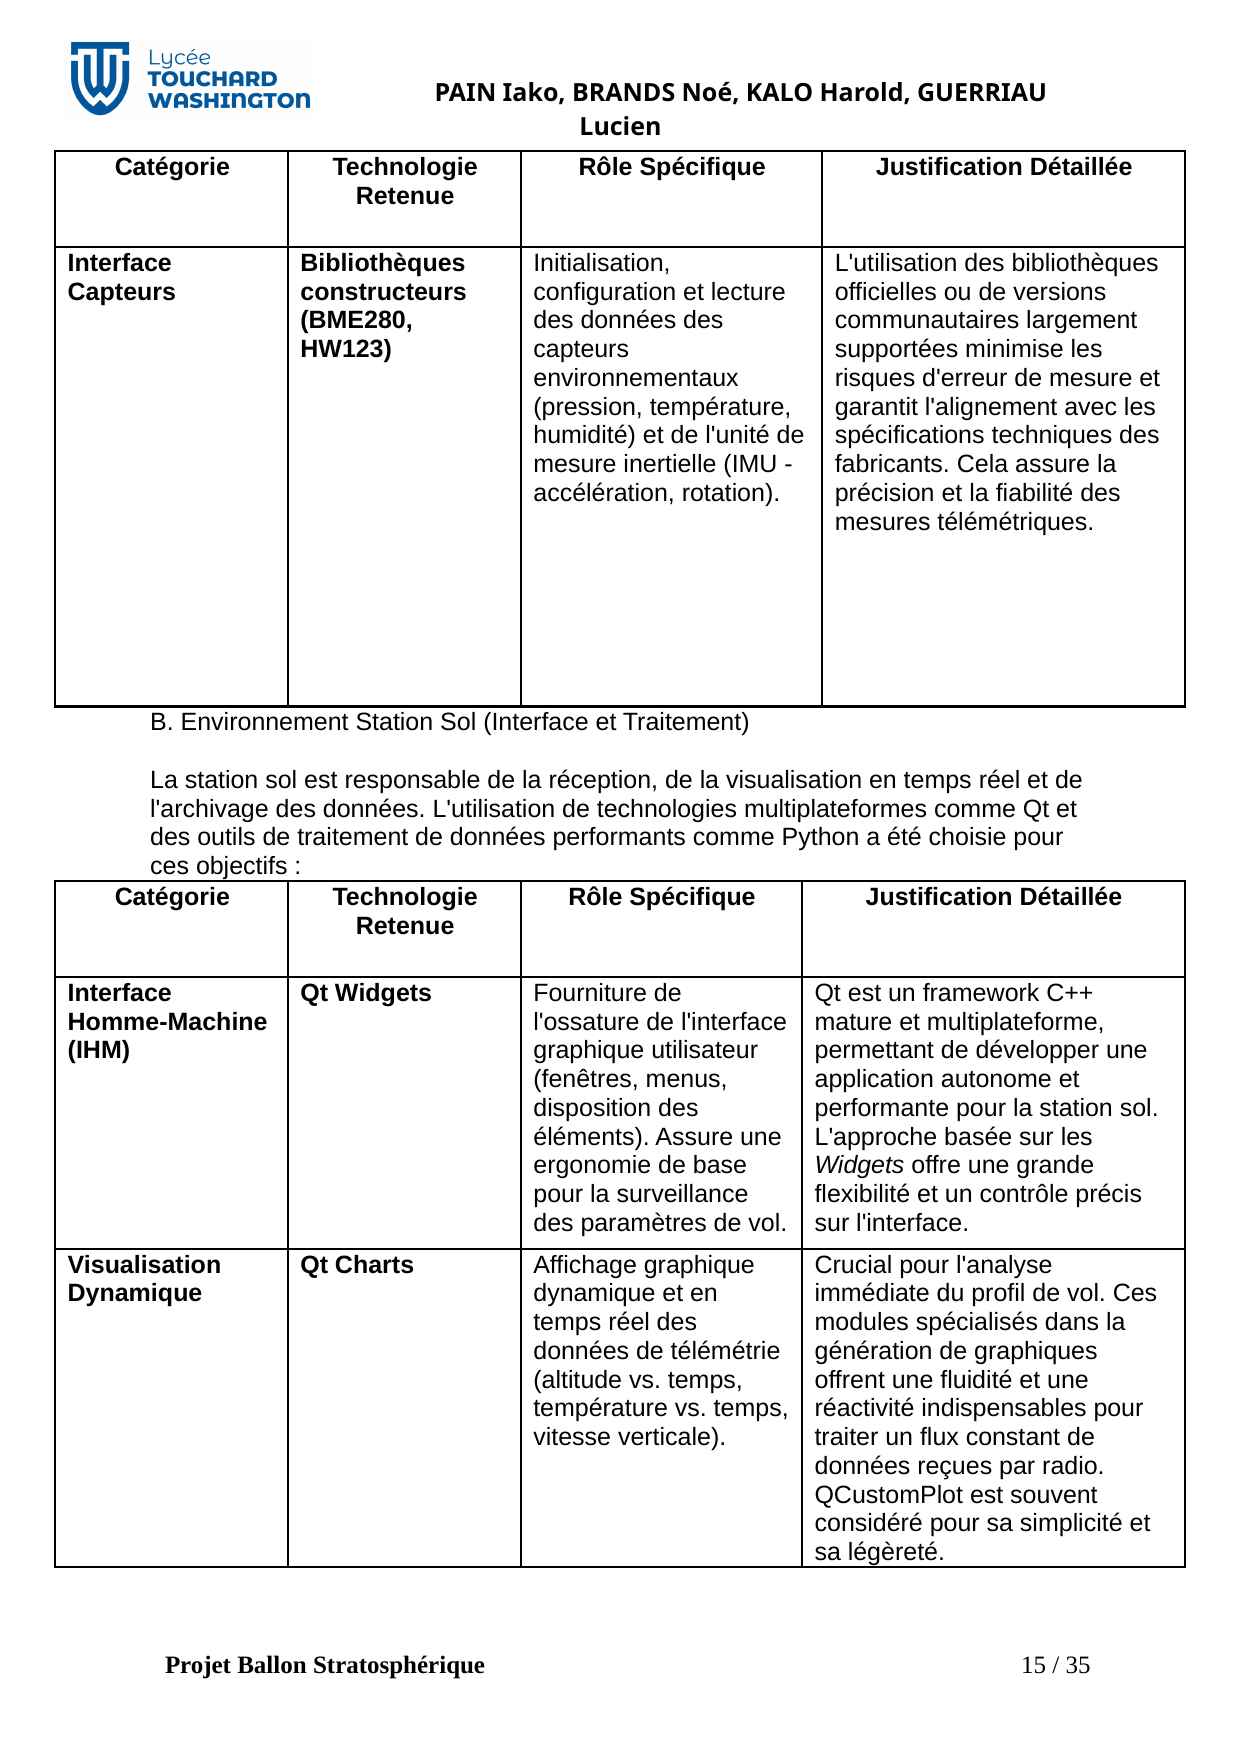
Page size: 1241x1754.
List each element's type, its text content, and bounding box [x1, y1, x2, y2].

text B. Environnement Station Sol (Interface et Traitement) [150, 708, 1090, 736]
picture [59, 37, 318, 126]
table_header Rôle Spécifique [522, 152, 821, 246]
table_cell Interface Homme-Machine (IHM) [56, 978, 287, 1248]
table_cell Bibliothèques constructeurs (BME280, HW123) [289, 248, 520, 705]
table_cell Fourniture de l'ossature de l'interface graphique utilisateur (fenêtres, menus, disposition des éléments). Assure une ergonomie de base pour la surveillance des paramètres de vol. [522, 978, 801, 1248]
table_header Catégorie [56, 152, 287, 246]
table_cell Qt Charts [289, 1250, 520, 1566]
table_cell L'utilisation des bibliothèques officielles ou de versions communautaires largement supportées minimise les risques d'erreur de mesure et garantit l'alignement avec les spécifications techniques des fabricants. Cela assure la précision et la fiabilité des mesures télémétriques. [823, 248, 1184, 705]
table_header Technologie Retenue [289, 152, 520, 246]
table_header Justification Détaillée [803, 882, 1184, 976]
table_cell Qt est un framework C++ mature et multiplateforme, permettant de développer une application autonome et performante pour la station sol. L'approche basée sur les Widgets offre une grande flexibilité et un contrôle précis sur l'interface. [803, 978, 1184, 1248]
table_header Technologie Retenue [289, 882, 520, 976]
table_cell Crucial pour l'analyse immédiate du profil de vol. Ces modules spécialisés dans la génération de graphiques offrent une fluidité et une réactivité indispensables pour traiter un flux constant de données reçues par radio. QCustomPlot est souvent considéré pour sa simplicité et sa légèreté. [803, 1250, 1184, 1566]
text La station sol est responsable de la réception, de la visualisation en temps réel et de l'archivage des données. L'utilisation de technologies multiplateformes comme Qt et des outils de traitement de données performants comme Python a été choisie pour ces objectifs : [150, 765, 1090, 880]
table_cell Initialisation, configuration et lecture des données des capteurs environnementaux (pression, température, humidité) et de l'unité de mesure inertielle (IMU - accélération, rotation). [522, 248, 821, 705]
table_header Justification Détaillée [823, 152, 1184, 246]
table_cell Visualisation Dynamique [56, 1250, 287, 1566]
table_header Rôle Spécifique [522, 882, 801, 976]
table_cell Interface Capteurs [56, 248, 287, 705]
table_cell Qt Widgets [289, 978, 520, 1248]
table_cell Affichage graphique dynamique et en temps réel des données de télémétrie (altitude vs. temps, température vs. temps, vitesse verticale). [522, 1250, 801, 1566]
table_header Catégorie [56, 882, 287, 976]
